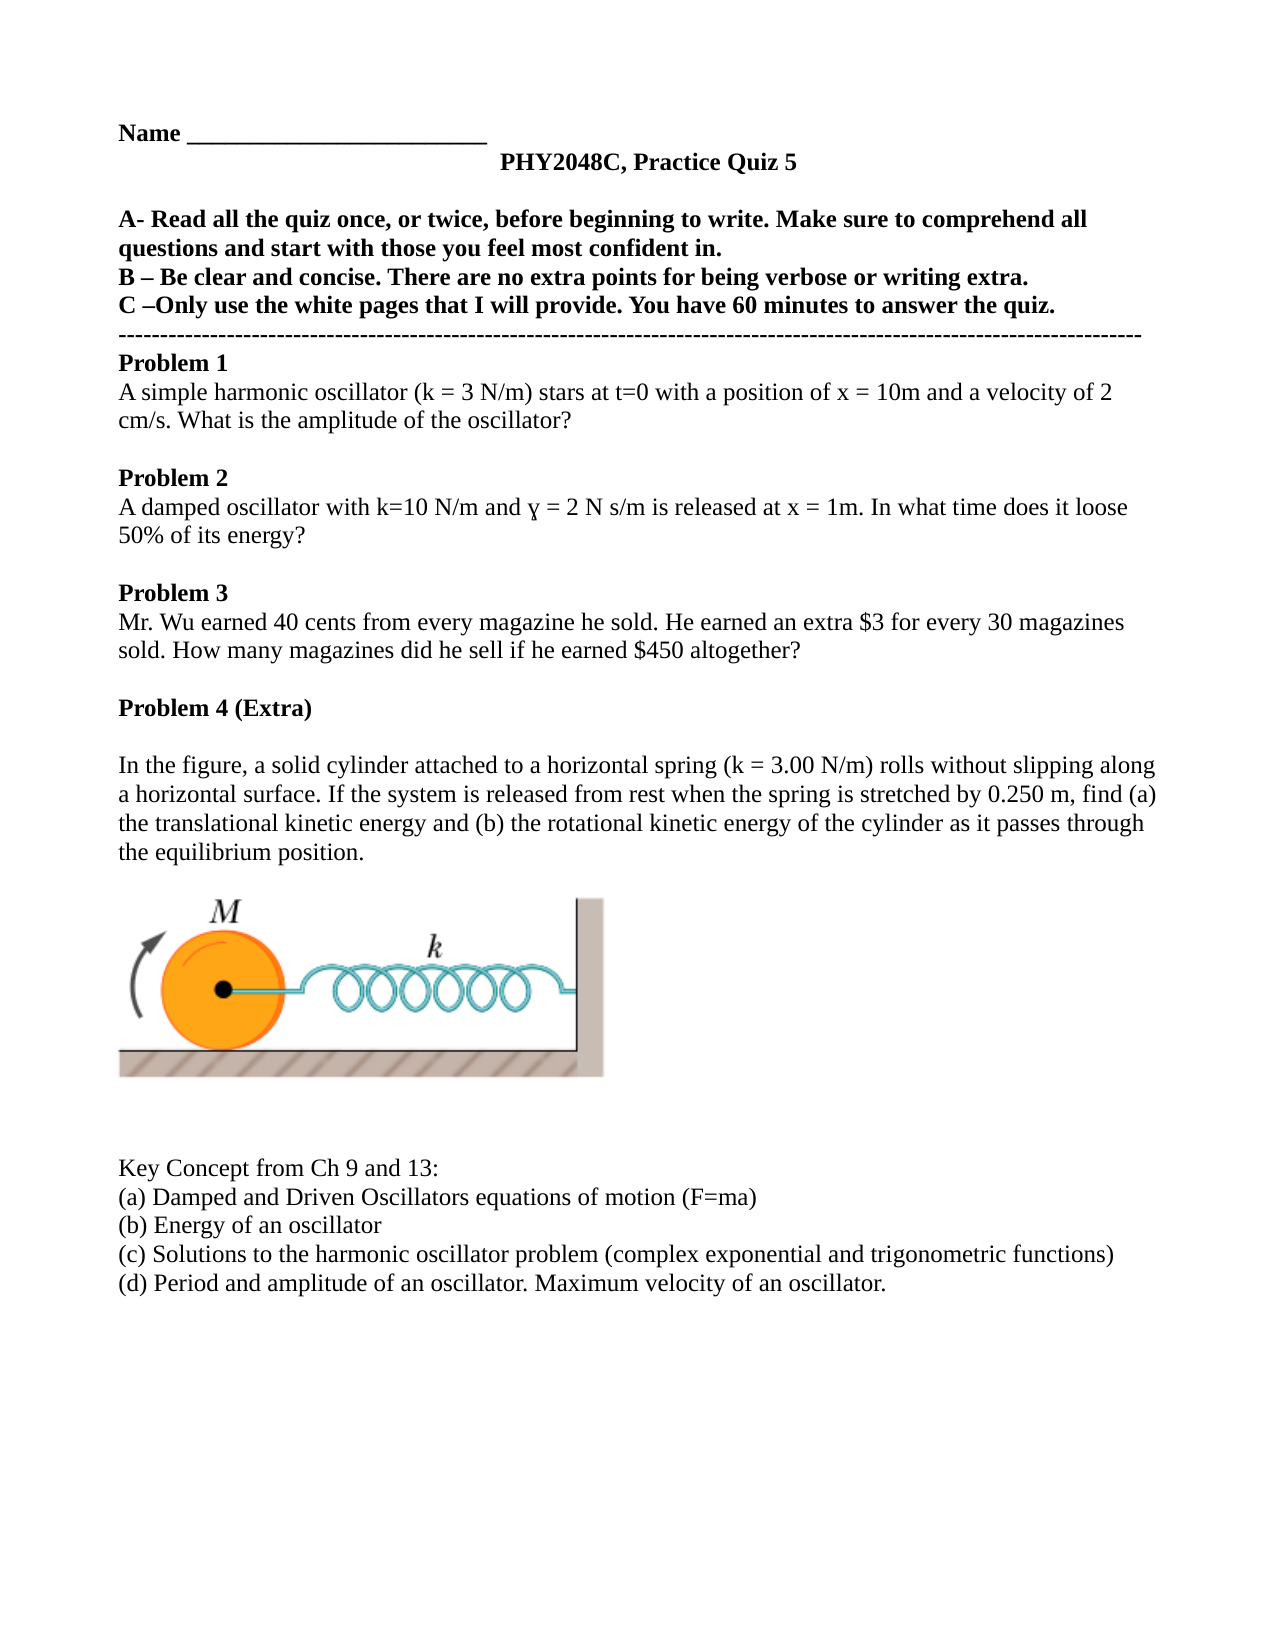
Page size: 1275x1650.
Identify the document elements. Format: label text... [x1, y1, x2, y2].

text --------------------------------------------------------------------------------------------------------------------------- [118, 319, 1157, 348]
text (c) Solutions to the harmonic oscillator problem (complex exponential and trigonometric functions) [118, 1239, 1157, 1268]
text (d) Period and amplitude of an oscillator. Maximum velocity of an oscillator. [118, 1268, 1157, 1297]
text Mr. Wu earned 40 cents from every magazine he sold. He earned an extra $3 for every 30 magazines sold. How many magazines did he sell if he earned $450 altogether? [118, 607, 1157, 664]
text Name ________________________ [118, 118, 1157, 147]
text Problem 3 [118, 578, 1157, 607]
text Problem 1 [118, 348, 1157, 377]
text In the figure, a solid cylinder attached to a horizontal spring (k = 3.00 N/m) rolls without slipping along a horizontal surface. If the system is released from rest when the spring is stretched by 0.250 m, find (a) the translational kinetic energy and (b) the rotational kinetic energy of the cylinder as it passes through the equilibrium position. [118, 751, 1157, 866]
text Key Concept from Ch 9 and 13: [118, 1153, 1157, 1182]
text (a) Damped and Driven Oscillators equations of motion (F=ma) [118, 1182, 1157, 1211]
text Problem 4 (Extra) [118, 693, 1157, 722]
text B – Be clear and concise. There are no extra points for being verbose or writing extra. [118, 262, 1157, 291]
picture [107, 876, 617, 1096]
text C –Only use the white pages that I will provide. You have 60 minutes to answer the quiz. [118, 291, 1157, 319]
text (b) Energy of an oscillator [118, 1211, 1157, 1239]
text PHY2048C, Practice Quiz 5 [118, 147, 1157, 176]
text Problem 2 [118, 463, 1157, 492]
text A- Read all the quiz once, or twice, before beginning to write. Make sure to comprehend all questions and start with those you feel most confident in. [118, 204, 1157, 262]
text A damped oscillator with k=10 N/m and ɣ = 2 N s/m is released at x = 1m. In what time does it loose 50% of its energy? [118, 492, 1157, 549]
text A simple harmonic oscillator (k = 3 N/m) stars at t=0 with a position of x = 10m and a velocity of 2 cm/s. What is the amplitude of the oscillator? [118, 377, 1157, 434]
